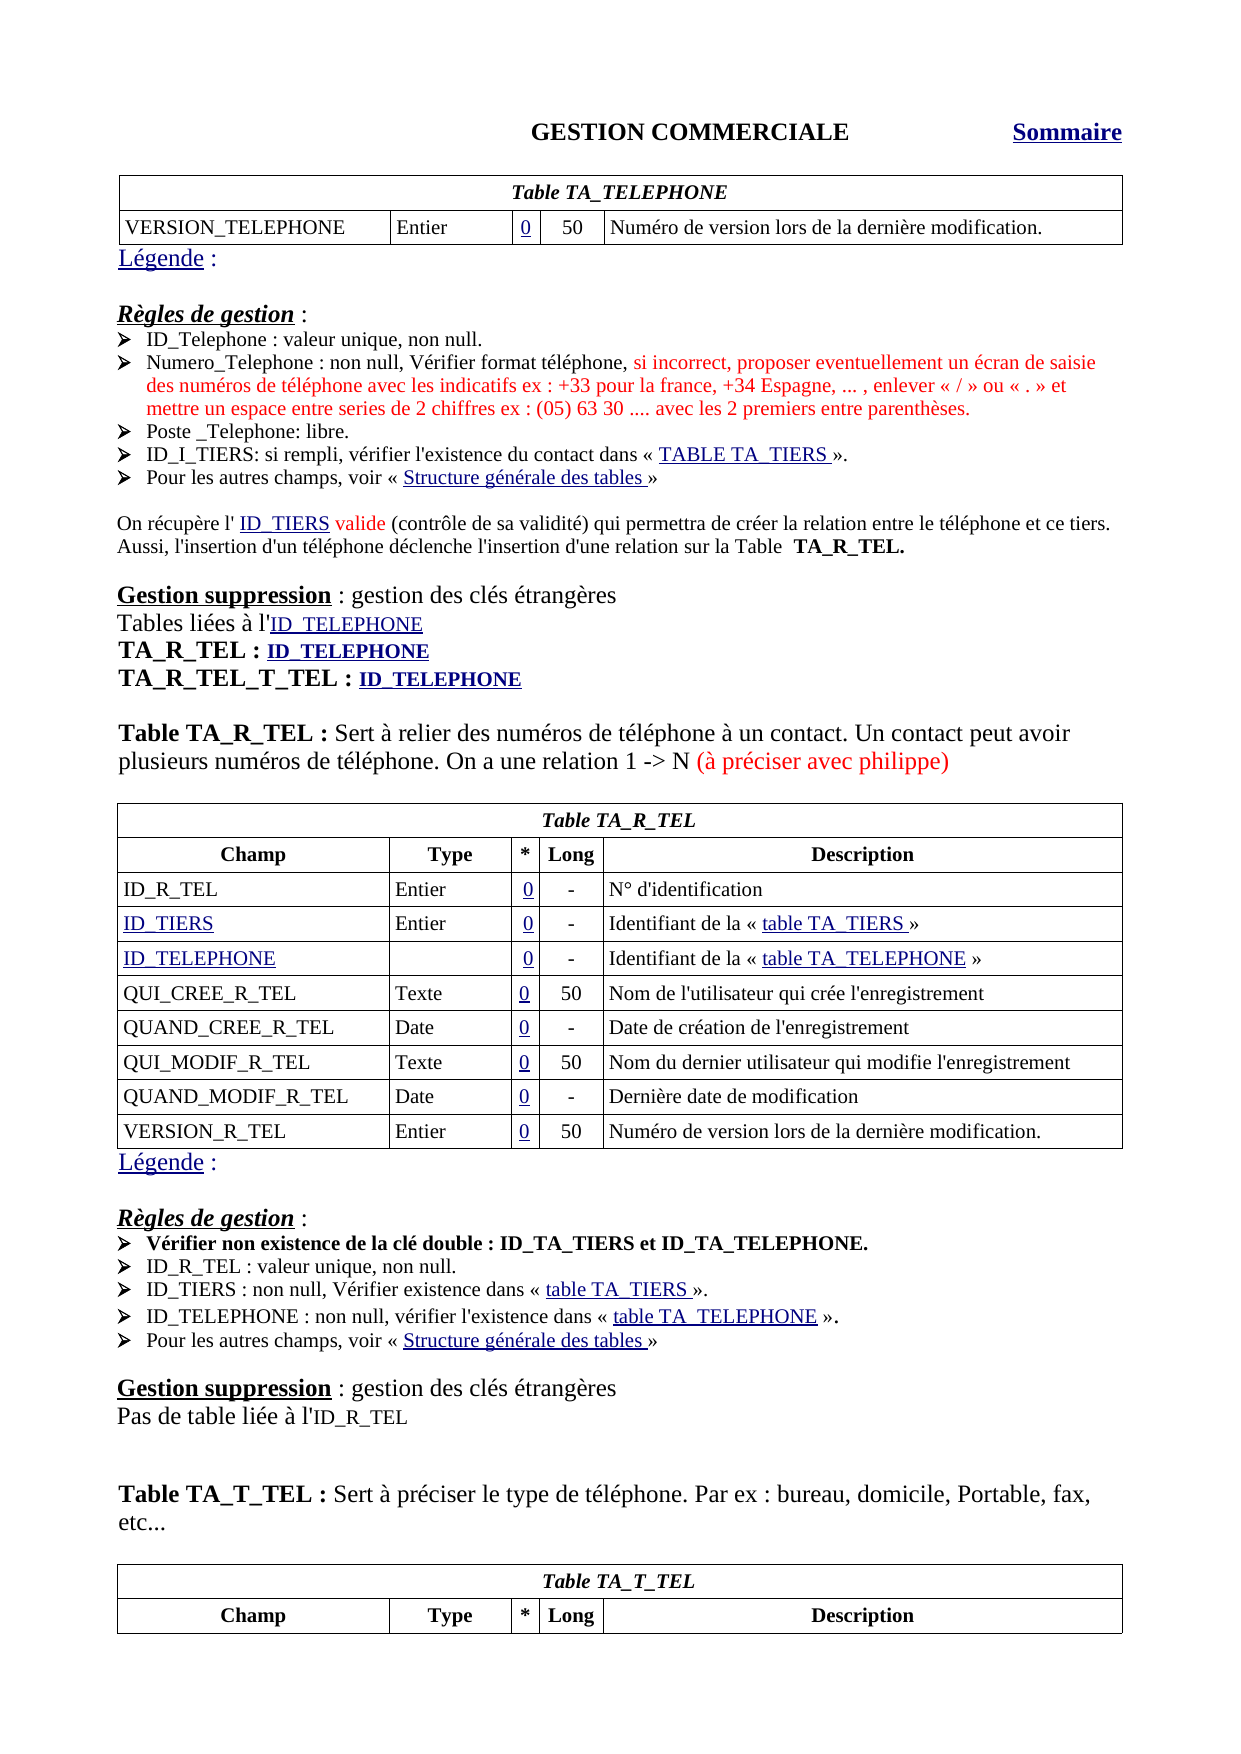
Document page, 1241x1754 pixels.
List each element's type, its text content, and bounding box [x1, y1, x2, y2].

table_cell - [540, 942, 603, 975]
table_cell 0 [512, 976, 539, 1010]
table_cell VERSION_TELEPHONE [120, 211, 390, 244]
table_cell Entier [390, 907, 511, 941]
text Gestion suppression : gestion des clés étrangères [117, 581, 1122, 609]
table_header Table TA_TELEPHONE [120, 176, 1122, 210]
table_cell QUI_MODIF_R_TEL [118, 1046, 389, 1079]
text Tables liées à l'ID_TELEPHONE [117, 609, 1122, 636]
table_cell 0 [512, 1115, 539, 1148]
table_cell ID_R_TEL [118, 873, 389, 906]
table_cell Date [390, 1011, 511, 1045]
table_cell 0 [512, 1080, 539, 1114]
text Règles de gestion : [117, 300, 1122, 328]
text TA_R_TEL : ID_TELEPHONE [118, 636, 1122, 664]
table_cell QUAND_CREE_R_TEL [118, 1011, 389, 1045]
table_cell 50 [540, 1115, 603, 1148]
table_cell 0 [512, 1011, 539, 1045]
list ID_TELEPHONE : non null, vérifier l'existence dans « table TA_TELEPHONE ». [117, 1301, 1122, 1328]
table_header Table TA_R_TEL [118, 804, 1122, 837]
list ID_Telephone : valeur unique, non null. [117, 328, 1122, 351]
table_cell 0 [512, 873, 539, 906]
table_cell Long [540, 838, 603, 872]
table_cell VERSION_R_TEL [118, 1115, 389, 1148]
table_cell 0 [512, 907, 539, 941]
list Pour les autres champs, voir « Structure générale des tables » [117, 466, 1122, 489]
table_cell Identifiant de la « table TA_TELEPHONE » [604, 942, 1122, 975]
table_cell Type [390, 1599, 511, 1633]
table_cell Texte [390, 976, 511, 1010]
text Légende : [118, 1149, 1122, 1176]
text TA_R_TEL_T_TEL : ID_TELEPHONE [118, 664, 1122, 692]
table_cell [390, 942, 511, 975]
table_cell Entier [391, 211, 512, 244]
text Pas de table liée à l'ID_R_TEL [117, 1402, 1122, 1430]
table_cell ID_TIERS [118, 907, 389, 941]
table_cell 0 [512, 1046, 539, 1079]
table_cell Date [390, 1080, 511, 1114]
table_cell Champ [118, 1599, 389, 1633]
table_cell Entier [390, 1115, 511, 1148]
list ID_R_TEL : valeur unique, non null. [117, 1255, 1122, 1278]
table_cell Champ [118, 838, 389, 872]
list Pour les autres champs, voir « Structure générale des tables » [117, 1328, 1122, 1351]
table_cell 0 [513, 211, 540, 244]
table_cell 50 [541, 211, 604, 244]
table_cell - [540, 1011, 603, 1045]
table_cell QUAND_MODIF_R_TEL [118, 1080, 389, 1114]
text Gestion suppression : gestion des clés étrangères [117, 1374, 1122, 1402]
table_cell Date de création de l'enregistrement [604, 1011, 1122, 1045]
table_cell - [540, 1080, 603, 1114]
table_cell QUI_CREE_R_TEL [118, 976, 389, 1010]
table_cell N° d'identification [604, 873, 1122, 906]
table_cell Long [540, 1599, 603, 1633]
list Numero_Telephone : non null, Vérifier format téléphone, si incorrect, proposer eventuellement un écran de saisie des numéros de téléphone avec les indicatifs ex : +33 pour la france, +34 Espagne, ... , enlever « / » ou « . » et mettre un espace entre series de 2 chiffres ex : (05) 63 30 .... avec les 2 premiers entre parenthèses. [117, 351, 1122, 420]
list Vérifier non existence de la clé double : ID_TA_TIERS et ID_TA_TELEPHONE. [117, 1232, 1122, 1255]
table_header Table TA_T_TEL [118, 1565, 1122, 1598]
table_cell Entier [390, 873, 511, 906]
table_cell Description [604, 1599, 1122, 1633]
table_cell * [512, 1599, 539, 1633]
list ID_I_TIERS: si rempli, vérifier l'existence du contact dans « TABLE TA_TIERS ». [117, 443, 1122, 466]
table_cell Nom de l'utilisateur qui crée l'enregistrement [604, 976, 1122, 1010]
text Règles de gestion : [117, 1204, 1122, 1232]
list ID_TIERS : non null, Vérifier existence dans « table TA_TIERS ». [117, 1278, 1122, 1301]
table_cell Numéro de version lors de la dernière modification. [604, 1115, 1122, 1148]
table_cell Description [604, 838, 1122, 872]
table_cell - [540, 907, 603, 941]
table_cell Numéro de version lors de la dernière modification. [605, 211, 1122, 244]
text On récupère l' ID_TIERS valide (contrôle de sa validité) qui permettra de créer la relation entre le téléphone et ce tiers. Aussi, l'insertion d'un téléphone déclenche l'insertion d'une relation sur la Table TA_R_TEL. [117, 512, 1122, 558]
table_cell Type [390, 838, 511, 872]
table_cell Dernière date de modification [604, 1080, 1122, 1114]
table_cell - [540, 873, 603, 906]
text Légende : [118, 244, 1122, 272]
table_cell 50 [540, 976, 603, 1010]
table_cell 0 [512, 942, 539, 975]
table_cell Texte [390, 1046, 511, 1079]
table_cell 50 [540, 1046, 603, 1079]
text Table TA_T_TEL : Sert à préciser le type de téléphone. Par ex : bureau, domicile, Portable, fax, etc... [118, 1481, 1122, 1536]
table_cell * [512, 838, 539, 872]
table_cell ID_TELEPHONE [118, 942, 389, 975]
text Table TA_R_TEL : Sert à relier des numéros de téléphone à un contact. Un contact peut avoir plusieurs numéros de téléphone. On a une relation 1 -> N (à préciser avec philippe) [118, 719, 1122, 775]
list Poste _Telephone: libre. [117, 420, 1122, 443]
table_cell Identifiant de la « table TA_TIERS » [604, 907, 1122, 941]
table_cell Nom du dernier utilisateur qui modifie l'enregistrement [604, 1046, 1122, 1079]
